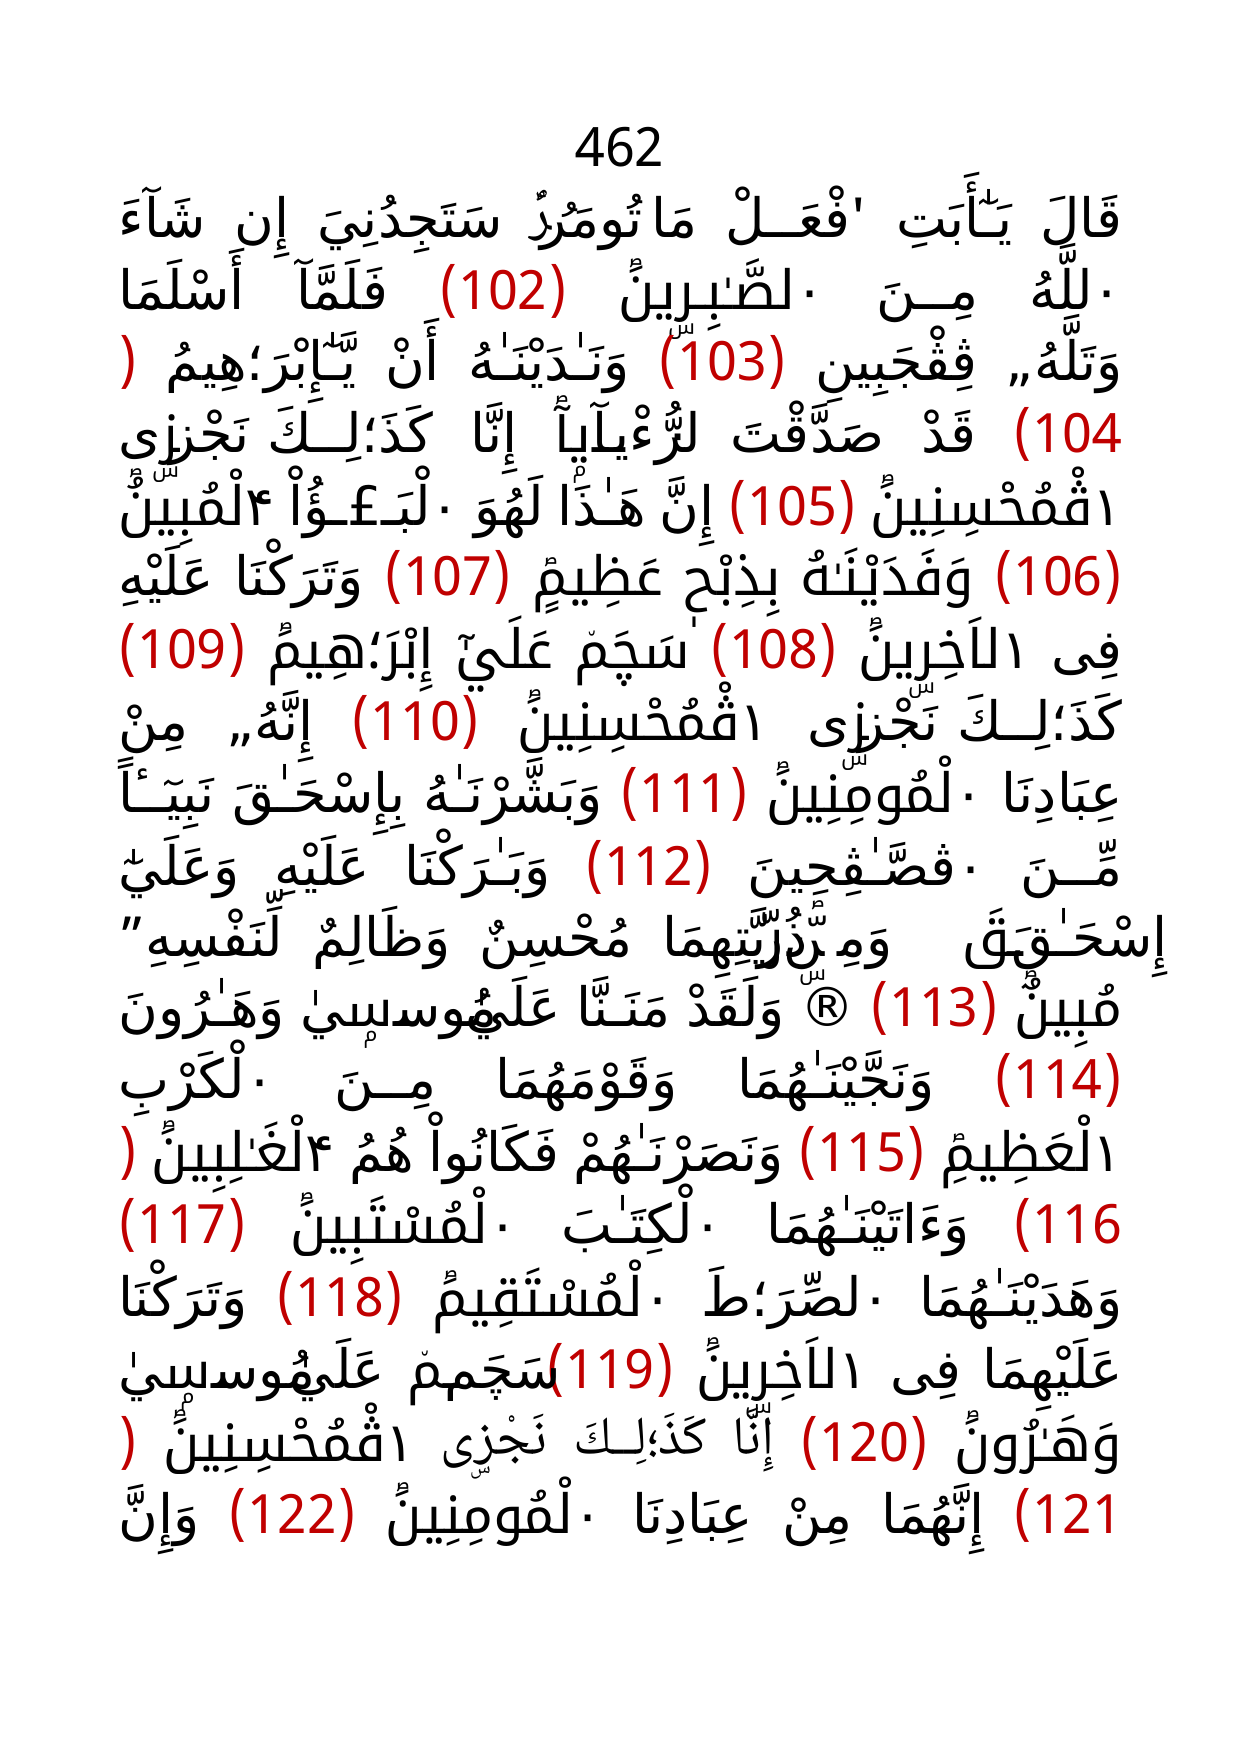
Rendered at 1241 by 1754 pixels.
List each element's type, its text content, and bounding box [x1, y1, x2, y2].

text 462 [118, 118, 1122, 189]
text قَالَ يَـٰٓأَبَتِ 'فْعَــلْ مَا تُومَرُؐ سَتَجِدُنِيَ إِن شَآءَ ۰للَّهُ مِــنَ ۰لصَّـٰبِـرۣينَؐ (102) فَلَمَّآ أَسْلَمَا وَتَلَّهُ„ ڤِڤْجَبِينِ (103) وَنَـٰدَيْنَـٰهُ أَنْ يَّـٰٓإِبْرَ؛هِيمُ (104) قَدْ صَدَّقْتَ ۰لرُّءْيۭآؐ إِنَّا كَذَ؛لِــكَ نَجْزۣى ۱ڤْمُحْسِنِينَؐ (105) إِنَّ هَـٰذَا لَهُوَ ۰لْبَـ£ـؤُاْ ۴لْمُبِينُؐ (106) وَفَدَيْنَـٰهُ بِذِبْحٖ عَظِيمٍؐ (107) وَتَرَكْنَا عَلَيْهِ فِى ۱لاَخِرۣينَؐ (108) سَچَم٘ عَلَيٰٓ إِبْرَ؛هِيمَؐ (109) كَذَ؛لِــكَ نَجْزۣى ۱ڤْمُحْسِنِينَؐ (110) إِنَّهُ„ مِنْ عِبَادِنَا ۰لْمُومِنِينَؐ (111) وَبَشَّرْنَـٰهُ بِإِسْحَـٰقَ نَبِيٓــٔاً مِّــنَ ۰ڤصَّـٰڤِحِينَ (112) وَبَـٰرَكْنَا عَلَيْهِ وَعَلَيٰٓ إِسْحَـٰقَؐ وَمِن ذُرّۣيَّتِهِمَا مُحْسِنٌ وَظَالِمٌ لِّنَفْسِهِ” مُبِينٌؐ (113) ® وَلَقَدْ مَنَـنَّا عَلَيٰ مُوسۭيٰ وَهَـٰرُونَ (114) وَنَجَّيْنَـٰهُمَا وَقَوْمَهُمَا مِــنَ ۰لْكَرْبِ ۱لْعَظِيمِؐ (115) وَنَصَرْنَـٰهُمْ فَكَانُواْ هُمُ ۴لْغَـٰلِبِينَؐ (116) وَءَاتَيْنَـٰهُمَا ۰لْكِتَـٰبَ ۰لْمُسْتَبِينَؐ (117) وَهَدَيْنَـٰهُمَا ۰لصِّرَ؛طَ ۰لْمُسْتَقِيمَؐ (118) وَتَرَكْنَا عَلَيْهِمَا فِى ۱لاَخِرۣينَؐ (119) سَچَم٘ عَلَيٰ مُوسۭيٰ وَهَـٰرُونَؐ (120) إِنَّا كَذَ؛لِــكَ نَجْزۣﻯ ۱ڤْمُحْسِنِينَؐ (121) إِنَّهُمَا مِنْ عِبَادِنَا ۰لْمُومِنِينَؐ (122) وَإِنَّ إِلْيَاسَ لَمِنَ ۰لْمُرْسَلِينَ (123) إِذْ قَالَ لِقَوْمِهِ“ أَلاَ تَتَّقُونَ (124) [118, 189, 1122, 1555]
